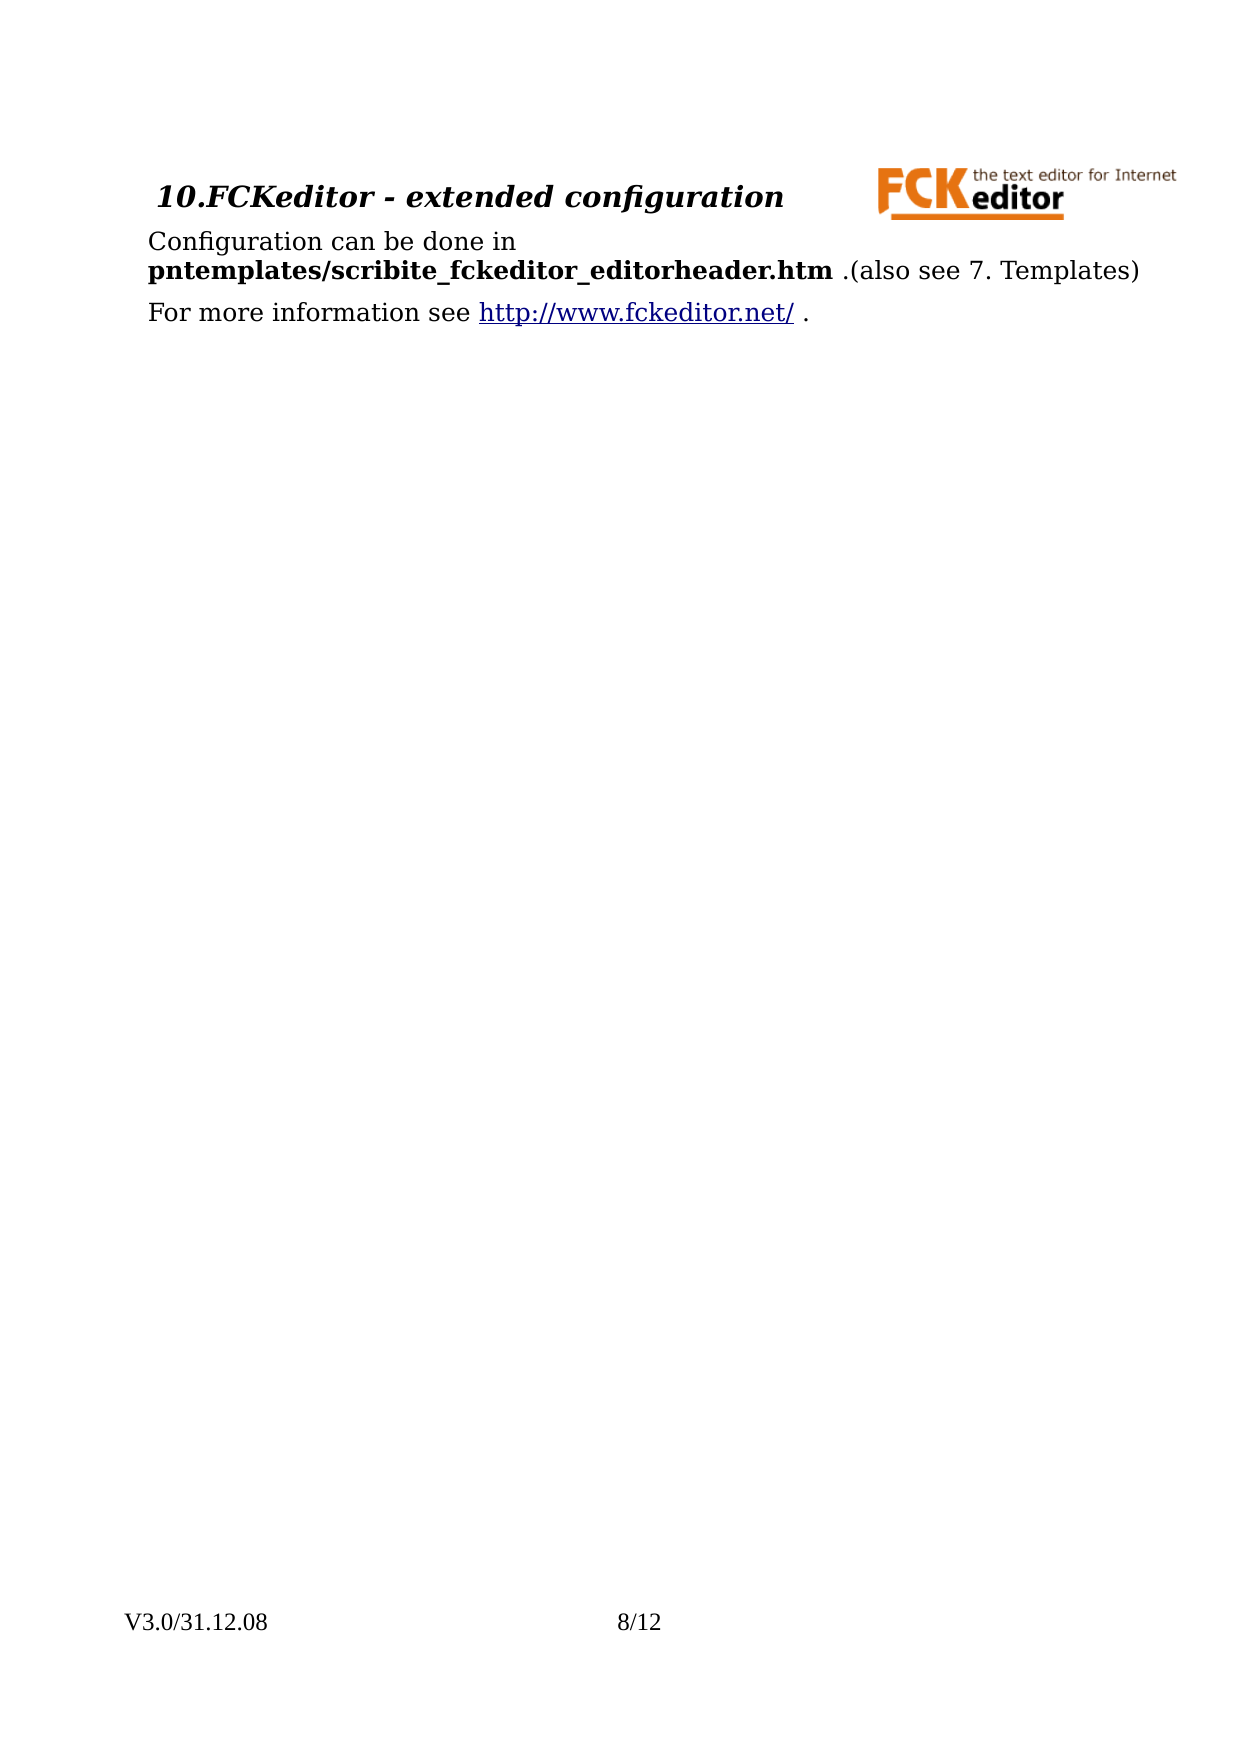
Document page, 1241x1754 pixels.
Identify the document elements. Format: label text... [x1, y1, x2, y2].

text For more information see http://www.fckeditor.net/ . [148, 298, 1160, 327]
picture [878, 168, 1177, 220]
subtitle FCKeditor - extended configuration [156, 180, 878, 214]
text Configuration can be done in pntemplates/scribite_fckeditor_editorheader.htm .(also see 7. Templates) [148, 227, 1160, 285]
